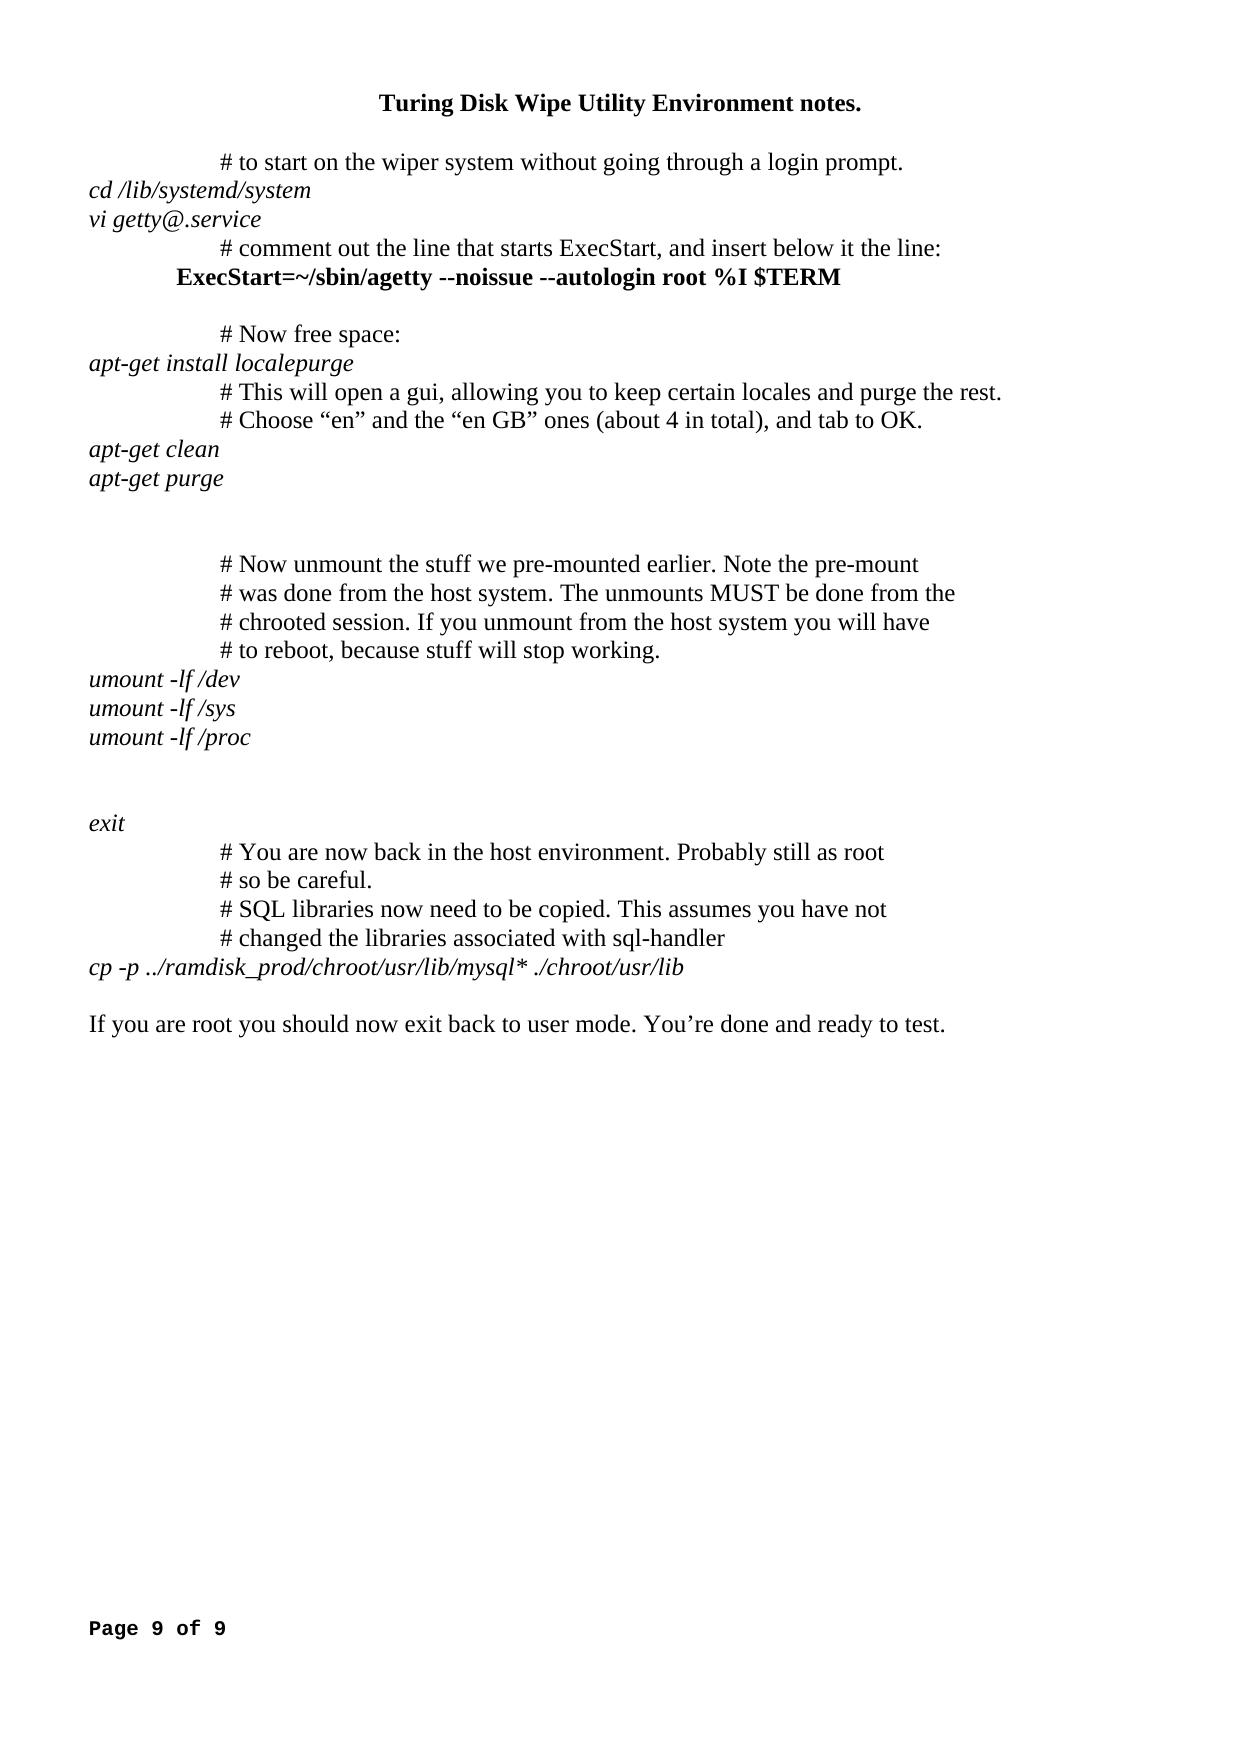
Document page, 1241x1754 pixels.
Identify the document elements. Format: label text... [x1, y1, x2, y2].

text apt-get clean [88, 434, 1152, 463]
text # to start on the wiper system without going through a login prompt. [88, 147, 1152, 176]
text # comment out the line that starts ExecStart, and insert below it the line: [88, 233, 1152, 262]
text umount -lf /dev [88, 664, 1152, 693]
text vi getty@.service [88, 204, 1152, 233]
text # so be careful. [88, 866, 1152, 894]
text # Now free space: [88, 319, 1152, 348]
text # SQL libraries now need to be copied. This assumes you have not [88, 894, 1152, 923]
text # This will open a gui, allowing you to keep certain locales and purge the rest. [88, 377, 1152, 406]
text # Now unmount the stuff we pre-mounted earlier. Note the pre-mount [88, 549, 1152, 578]
text cd /lib/systemd/system [88, 176, 1152, 204]
text # You are now back in the host environment. Probably still as root [88, 837, 1152, 866]
text exit [88, 808, 1152, 837]
text apt-get purge [88, 463, 1152, 492]
text cp -p ../ramdisk_prod/chroot/usr/lib/mysql* ./chroot/usr/lib [88, 952, 1152, 981]
text # chrooted session. If you unmount from the host system you will have [88, 607, 1152, 636]
text apt-get install localepurge [88, 348, 1152, 377]
text ExecStart=~/sbin/agetty --noissue --autologin root %I $TERM [88, 262, 1152, 291]
text # changed the libraries associated with sql-handler [88, 923, 1152, 952]
text # to reboot, because stuff will stop working. [88, 636, 1152, 664]
text # was done from the host system. The unmounts MUST be done from the [88, 578, 1152, 607]
text umount -lf /sys [88, 693, 1152, 722]
text # Choose “en” and the “en GB” ones (about 4 in total), and tab to OK. [88, 406, 1152, 434]
text If you are root you should now exit back to user mode. You’re done and ready to test. [88, 1009, 1152, 1038]
text umount -lf /proc [88, 722, 1152, 751]
